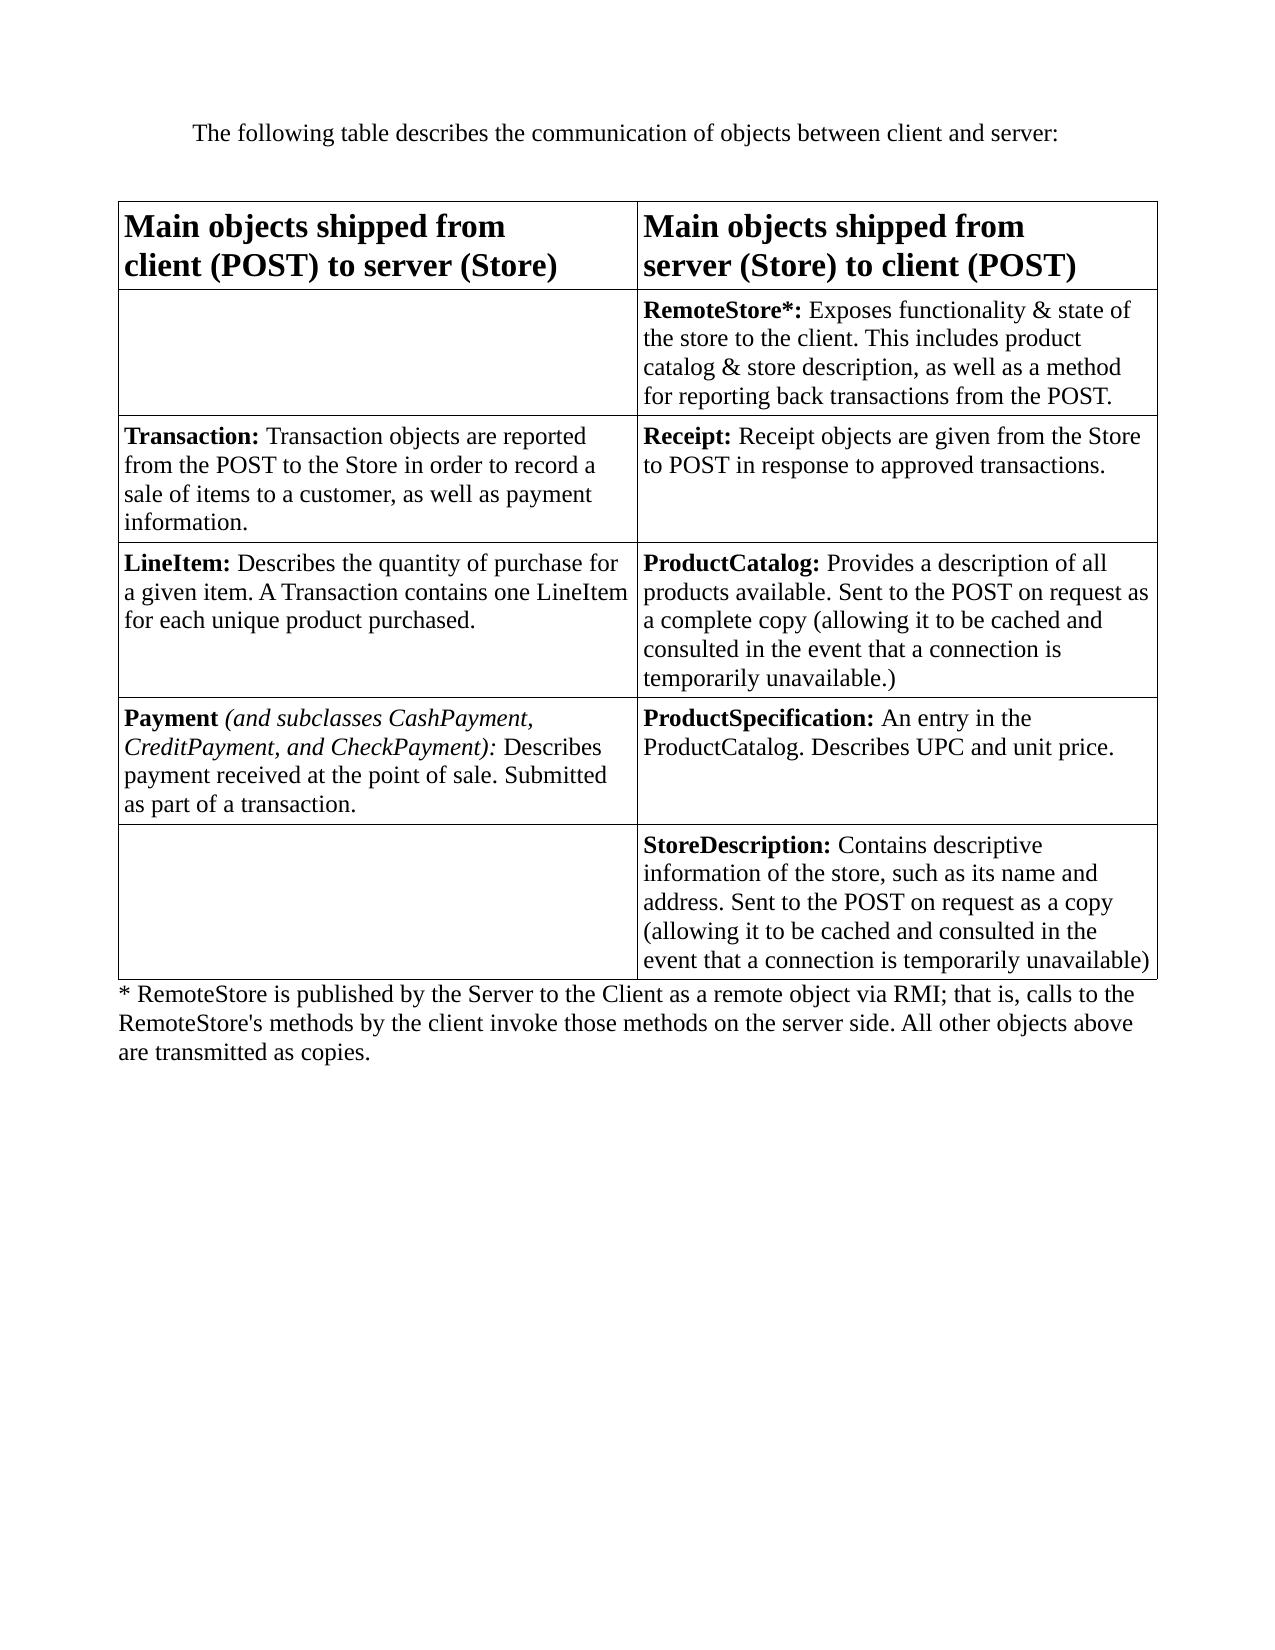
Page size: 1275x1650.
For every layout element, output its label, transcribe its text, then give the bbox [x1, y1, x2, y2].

table_cell RemoteStore*: Exposes functionality & state of the store to the client. This includes product catalog & store description, as well as a method for reporting back transactions from the POST. [638, 290, 1157, 415]
table_cell [119, 290, 637, 415]
table_header Main objects shipped from client (POST) to server (Store) [119, 202, 637, 289]
table_cell ProductSpecification: An entry in the ProductCatalog. Describes UPC and unit price. [638, 698, 1157, 824]
table_cell Transaction: Transaction objects are reported from the POST to the Store in order to record a sale of items to a customer, as well as payment information. [119, 416, 637, 542]
table_cell LineItem: Describes the quantity of purchase for a given item. A Transaction contains one LineItem for each unique product purchased. [119, 543, 637, 697]
table_cell Payment (and subclasses CashPayment, CreditPayment, and CheckPayment): Describes payment received at the point of sale. Submitted as part of a transaction. [119, 698, 637, 824]
table_cell [119, 825, 637, 979]
table_cell ProductCatalog: Provides a description of all products available. Sent to the POST on request as a complete copy (allowing it to be cached and consulted in the event that a connection is temporarily unavailable.) [638, 543, 1157, 697]
table_header Main objects shipped from server (Store) to client (POST) [638, 202, 1157, 289]
text * RemoteStore is published by the Server to the Client as a remote object via RMI; that is, calls to the RemoteStore's methods by the client invoke those methods on the server side. All other objects above are transmitted as copies. [118, 980, 1157, 1066]
table_cell StoreDescription: Contains descriptive information of the store, such as its name and address. Sent to the POST on request as a copy (allowing it to be cached and consulted in the event that a connection is temporarily unavailable) [638, 825, 1157, 979]
text The following table describes the communication of objects between client and server: [118, 118, 1157, 147]
table_cell Receipt: Receipt objects are given from the Store to POST in response to approved transactions. [638, 416, 1157, 542]
